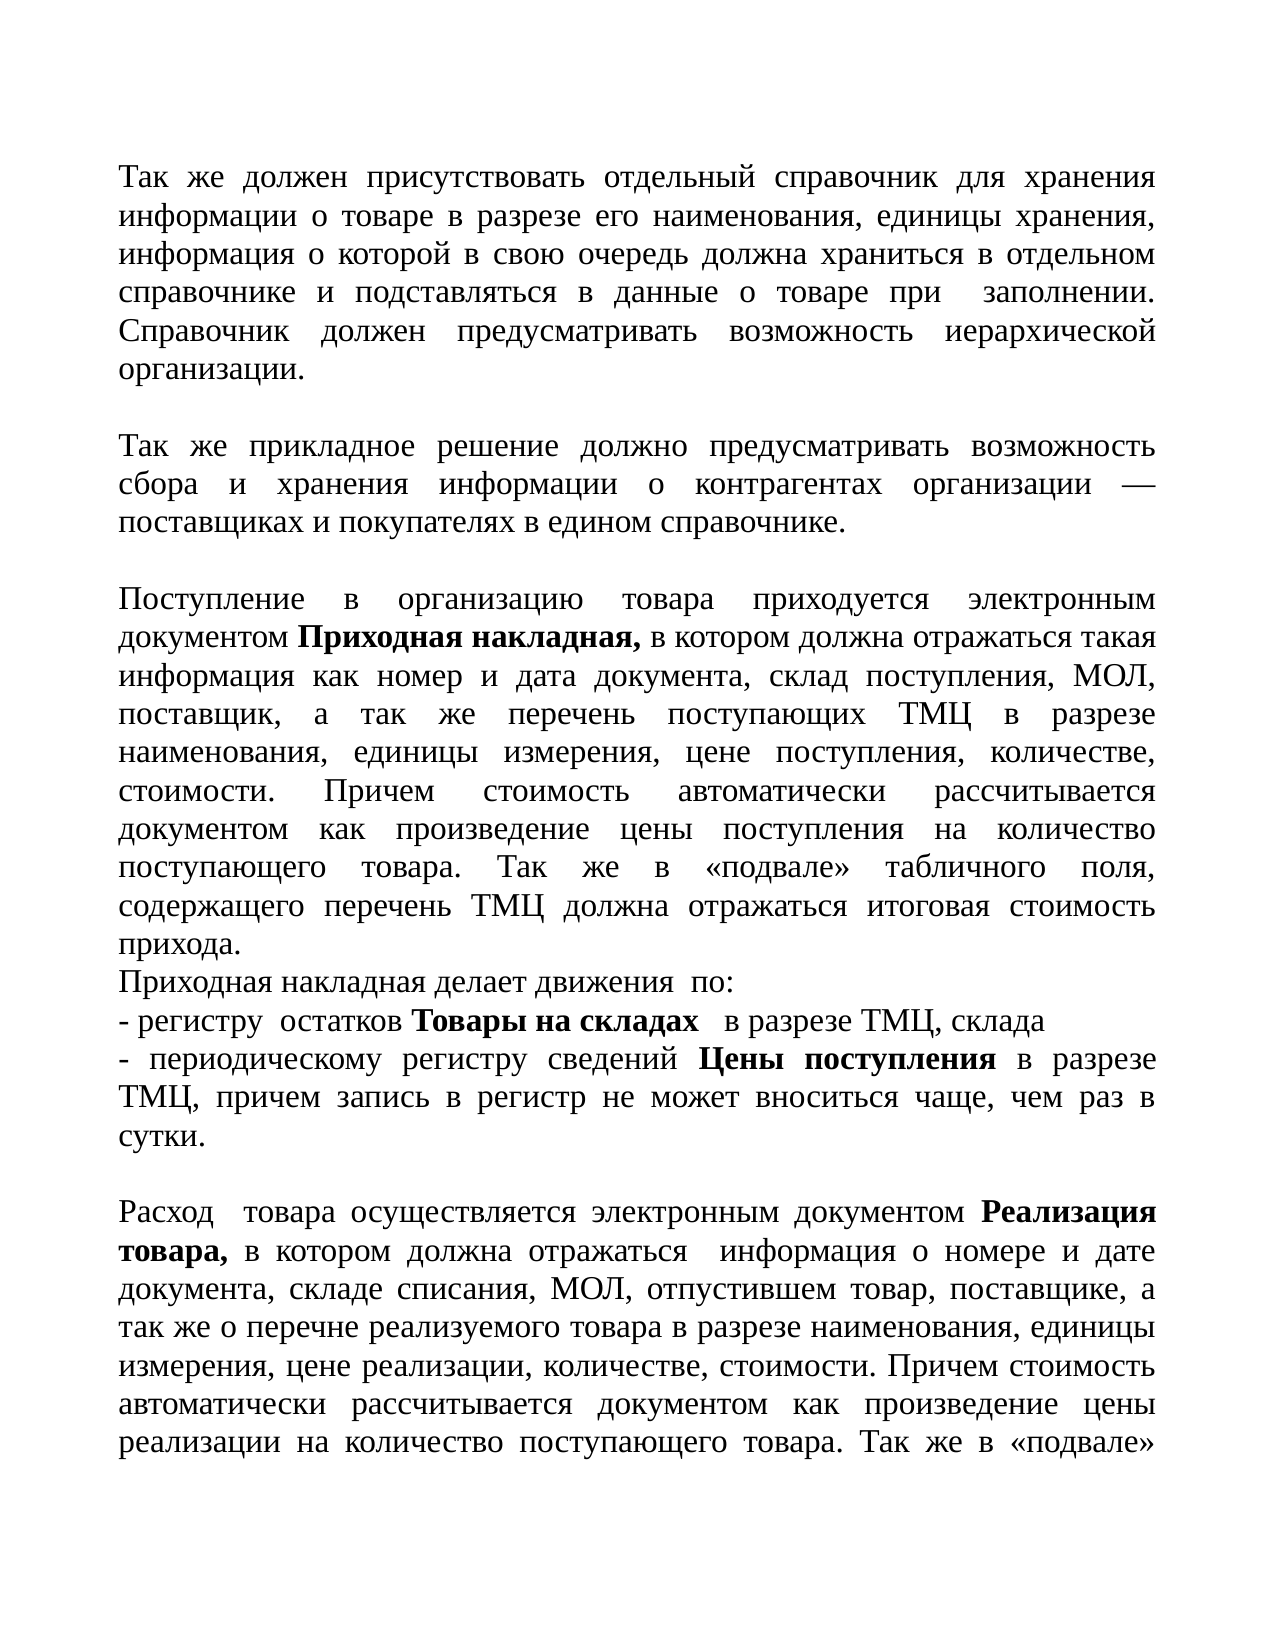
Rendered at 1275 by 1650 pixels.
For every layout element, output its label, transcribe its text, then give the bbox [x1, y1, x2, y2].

text - регистру остатков Товары на складах в разрезе ТМЦ, склада [118, 1000, 1157, 1038]
text Поступление в организацию товара приходуется электронным документом Приходная накладная, в котором должна отражаться такая информация как номер и дата документа, склад поступления, МОЛ, поставщик, а так же перечень поступающих ТМЦ в разрезе наименования, единицы измерения, цене поступления, количестве, стоимости. Причем стоимость автоматически рассчитывается документом как произведение цены поступления на количество поступающего товара. Так же в «подвале» табличного поля, содержащего перечень ТМЦ должна отражаться итоговая стоимость прихода. [118, 578, 1157, 961]
text Расход товара осуществляется электронным документом Реализация товара, в котором должна отражаться информация о номере и дате документа, складе списания, МОЛ, отпустившем товар, поставщике, а так же о перечне реализуемого товара в разрезе наименования, единицы измерения, цене реализации, количестве, стоимости. Причем стоимость автоматически рассчитывается документом как произведение цены реализации на количество поступающего товара. Так же в «подвале» [118, 1191, 1157, 1460]
text Так же должен присутствовать отдельный справочник для хранения информации о товаре в разрезе его наименования, единицы хранения, информация о которой в свою очередь должна храниться в отдельном справочнике и подставляться в данные о товаре при заполнении. Справочник должен предусматривать возможность иерархической организации. [118, 156, 1157, 386]
text Приходная накладная делает движения по: [118, 961, 1157, 1000]
text - периодическому регистру сведений Цены поступления в разрезе ТМЦ, причем запись в регистр не может вноситься чаще, чем раз в сутки. [118, 1038, 1157, 1153]
text Так же прикладное решение должно предусматривать возможность сбора и хранения информации о контрагентах организации — поставщиках и покупателях в едином справочнике. [118, 425, 1157, 540]
